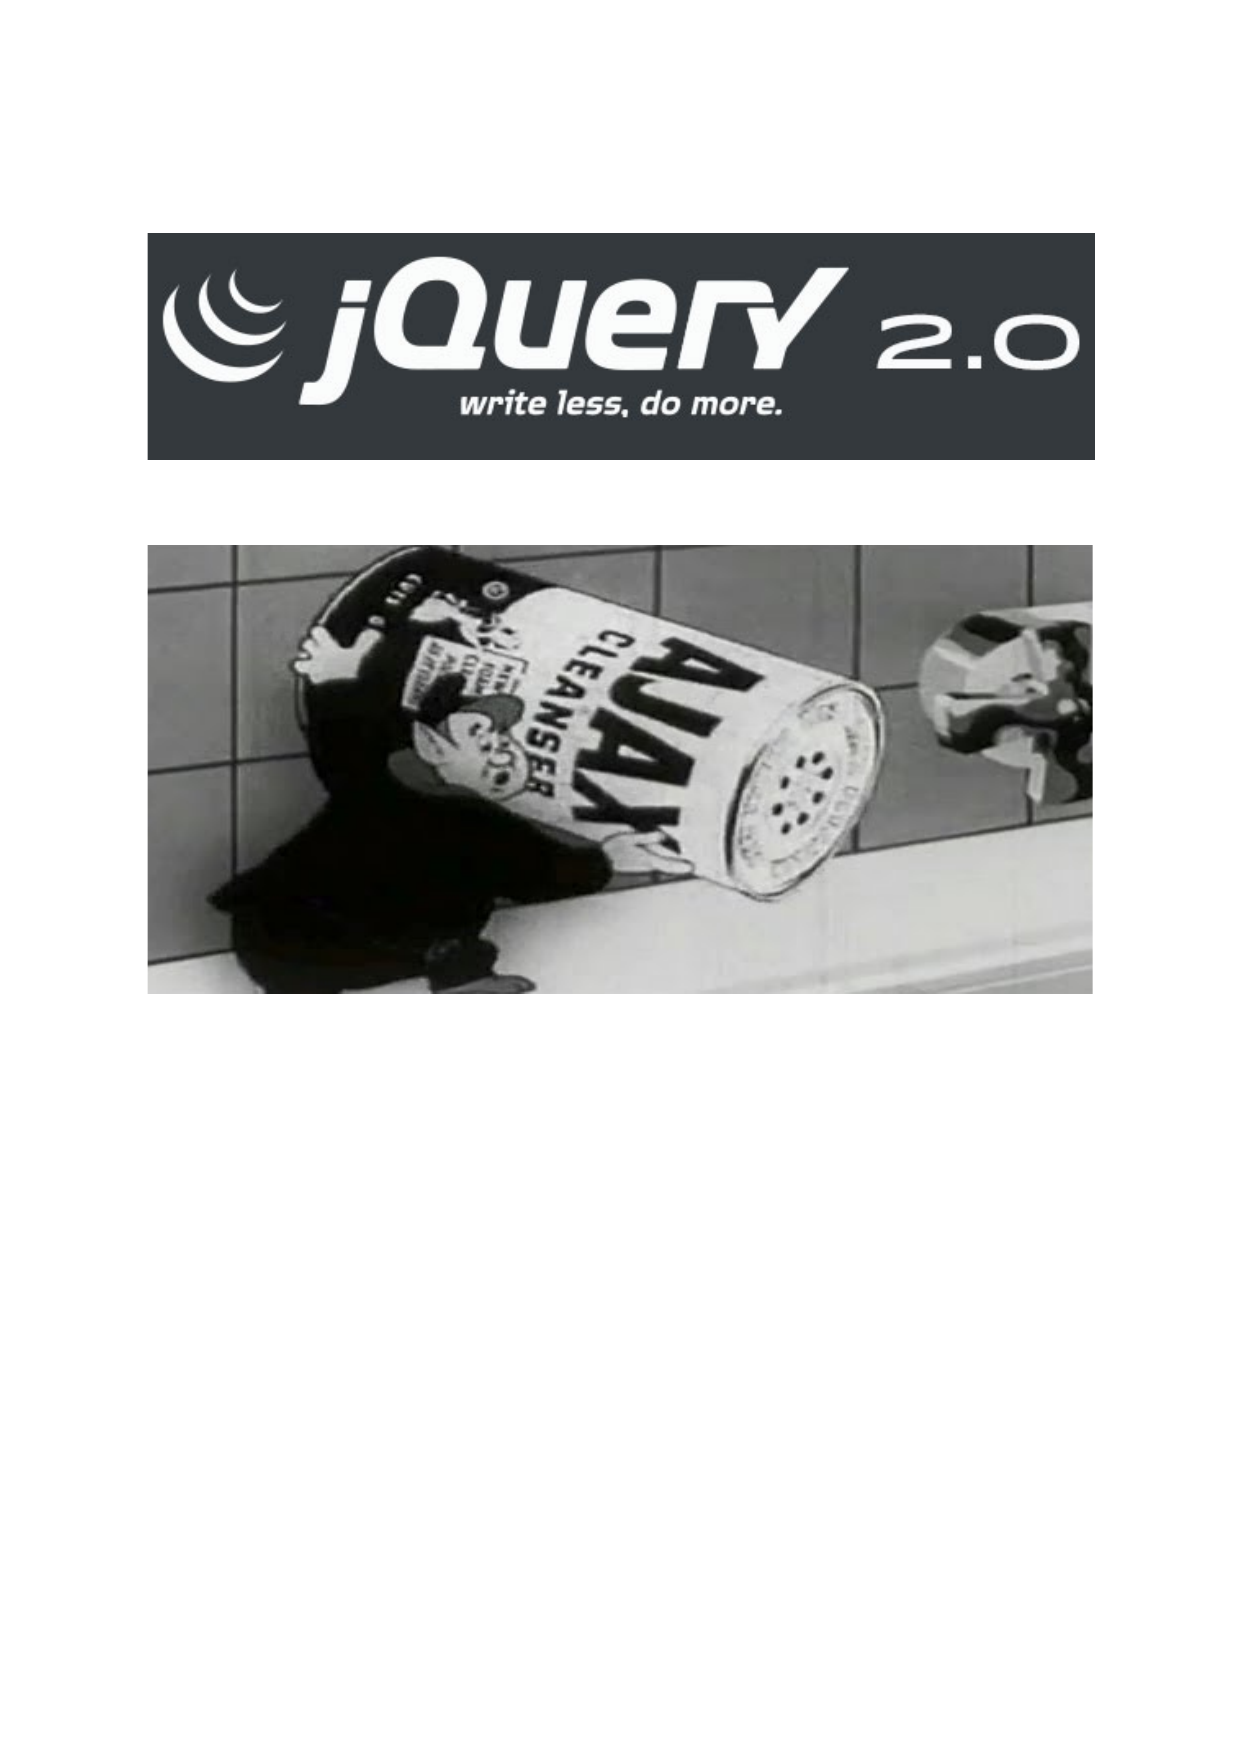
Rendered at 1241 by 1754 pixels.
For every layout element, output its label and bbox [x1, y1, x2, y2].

picture [147, 233, 1095, 460]
picture [147, 545, 1093, 994]
